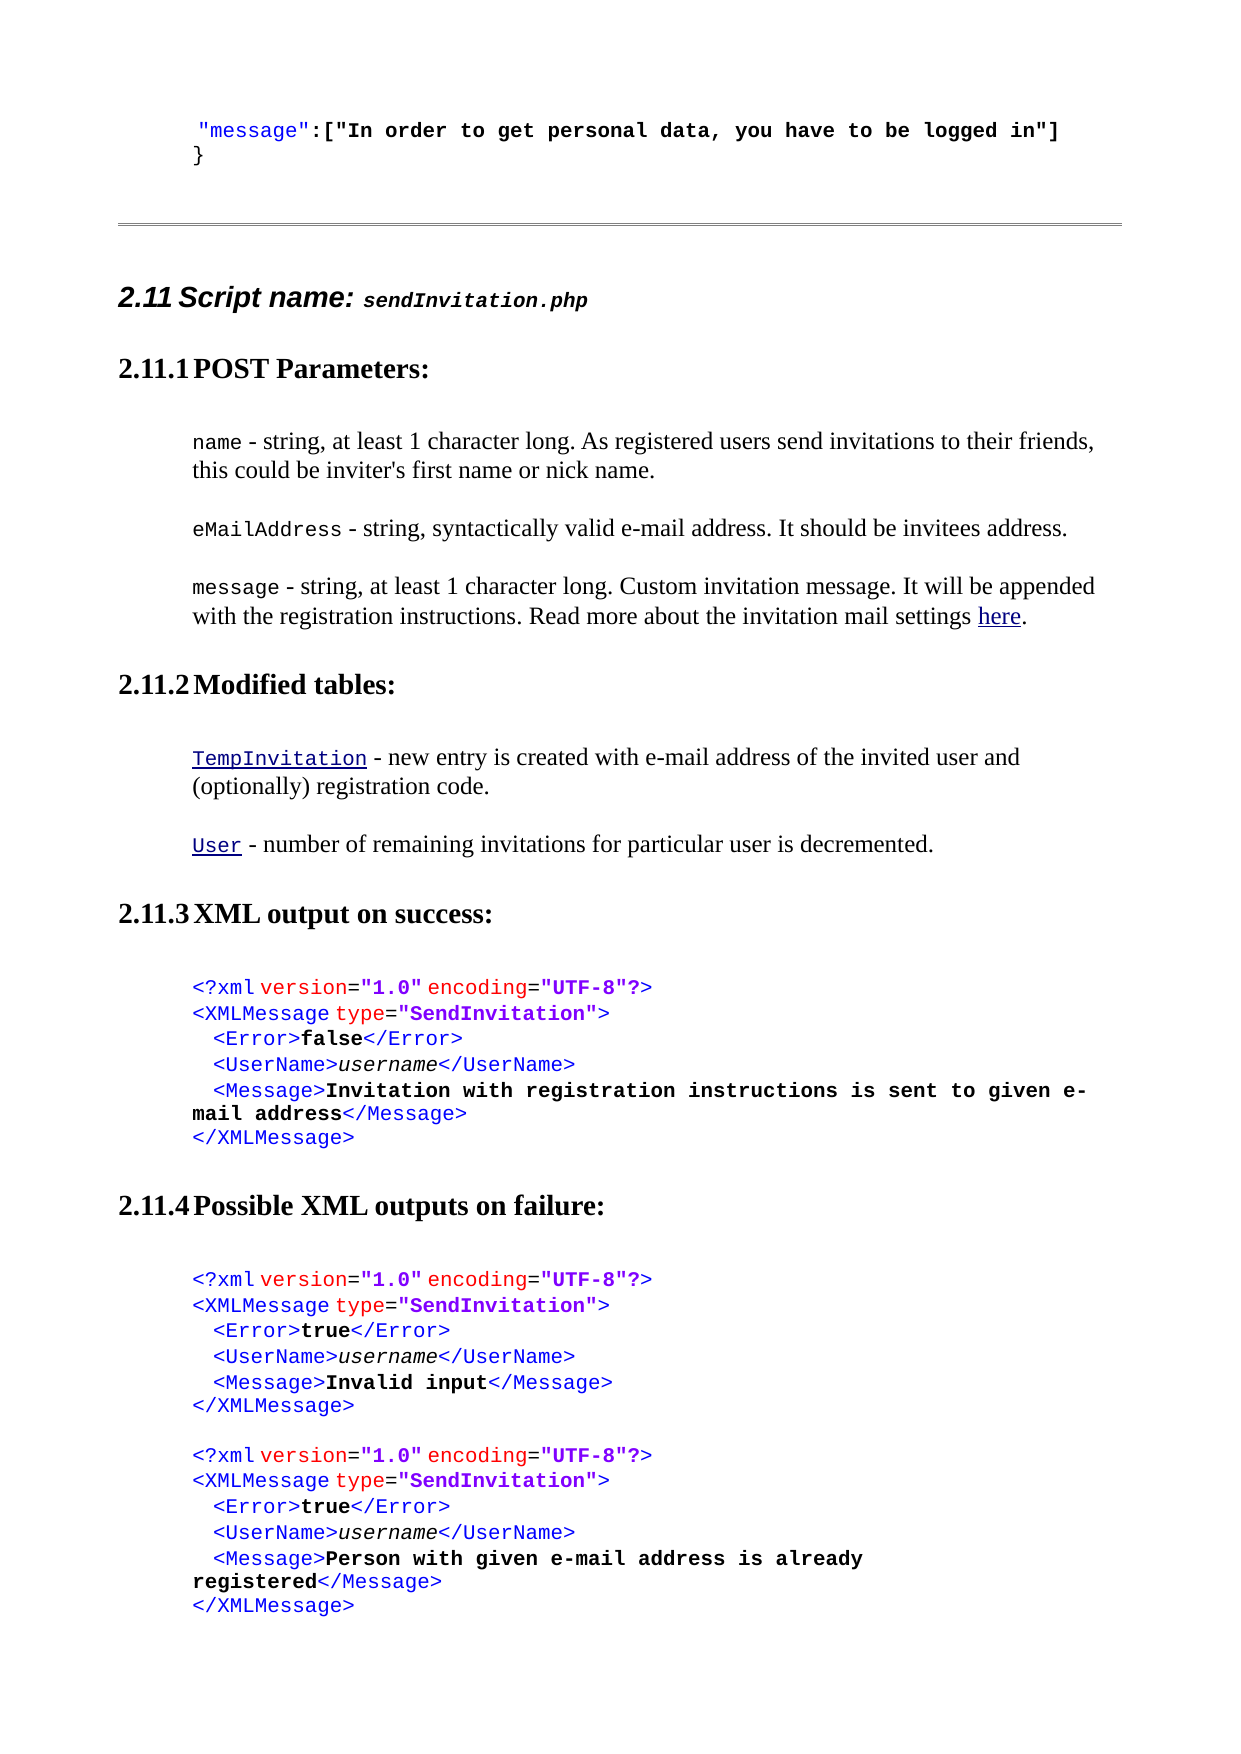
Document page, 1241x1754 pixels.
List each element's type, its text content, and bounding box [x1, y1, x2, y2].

subtitle Possible XML outputs on failure: [118, 1188, 1122, 1222]
text TempInvitation - new entry is created with e-mail address of the invited user and (optionally) registration code. User - number of remaining invitations for particular user is decremented. [118, 713, 1122, 858]
subtitle XML output on success: [118, 896, 1122, 929]
subtitle POST Parameters: [118, 351, 1122, 384]
text <?xml version="1.0" encoding="UTF-8"?> <XMLMessage type="SendInvitation"> <Error>true</Error> <UserName>username</UserName> <Message>Invalid input</Message> </XMLMessage> <?xml version="1.0" encoding="UTF-8"?> <XMLMessage type="SendInvitation"> <Error>true</Error> <UserName>username</UserName> <Message>Person with given e-mail address is already registered</Message> </XMLMessage> [118, 1234, 1122, 1619]
subtitle Modified tables: [118, 667, 1122, 701]
text <?xml version="1.0" encoding="UTF-8"?> <XMLMessage type="SendInvitation"> <Error>false</Error> <UserName>username</UserName> <Message>Invitation with registration instructions is sent to given e- mail address</Message> </XMLMessage> [118, 942, 1122, 1151]
subtitle Script name: sendInvitation.php [118, 280, 1122, 313]
text "message":["In order to get personal data, you have to be logged in"] } [118, 118, 1122, 167]
text name - string, at least 1 character long. As registered users send invitations to their friends, this could be inviter's first name or nick name. eMailAddress - string, syntactically valid e-mail address. It should be invitees address. message - string, at least 1 character long. Custom invitation message. It will be appended with the registration instructions. Read more about the invitation mail settings here. [118, 397, 1122, 629]
